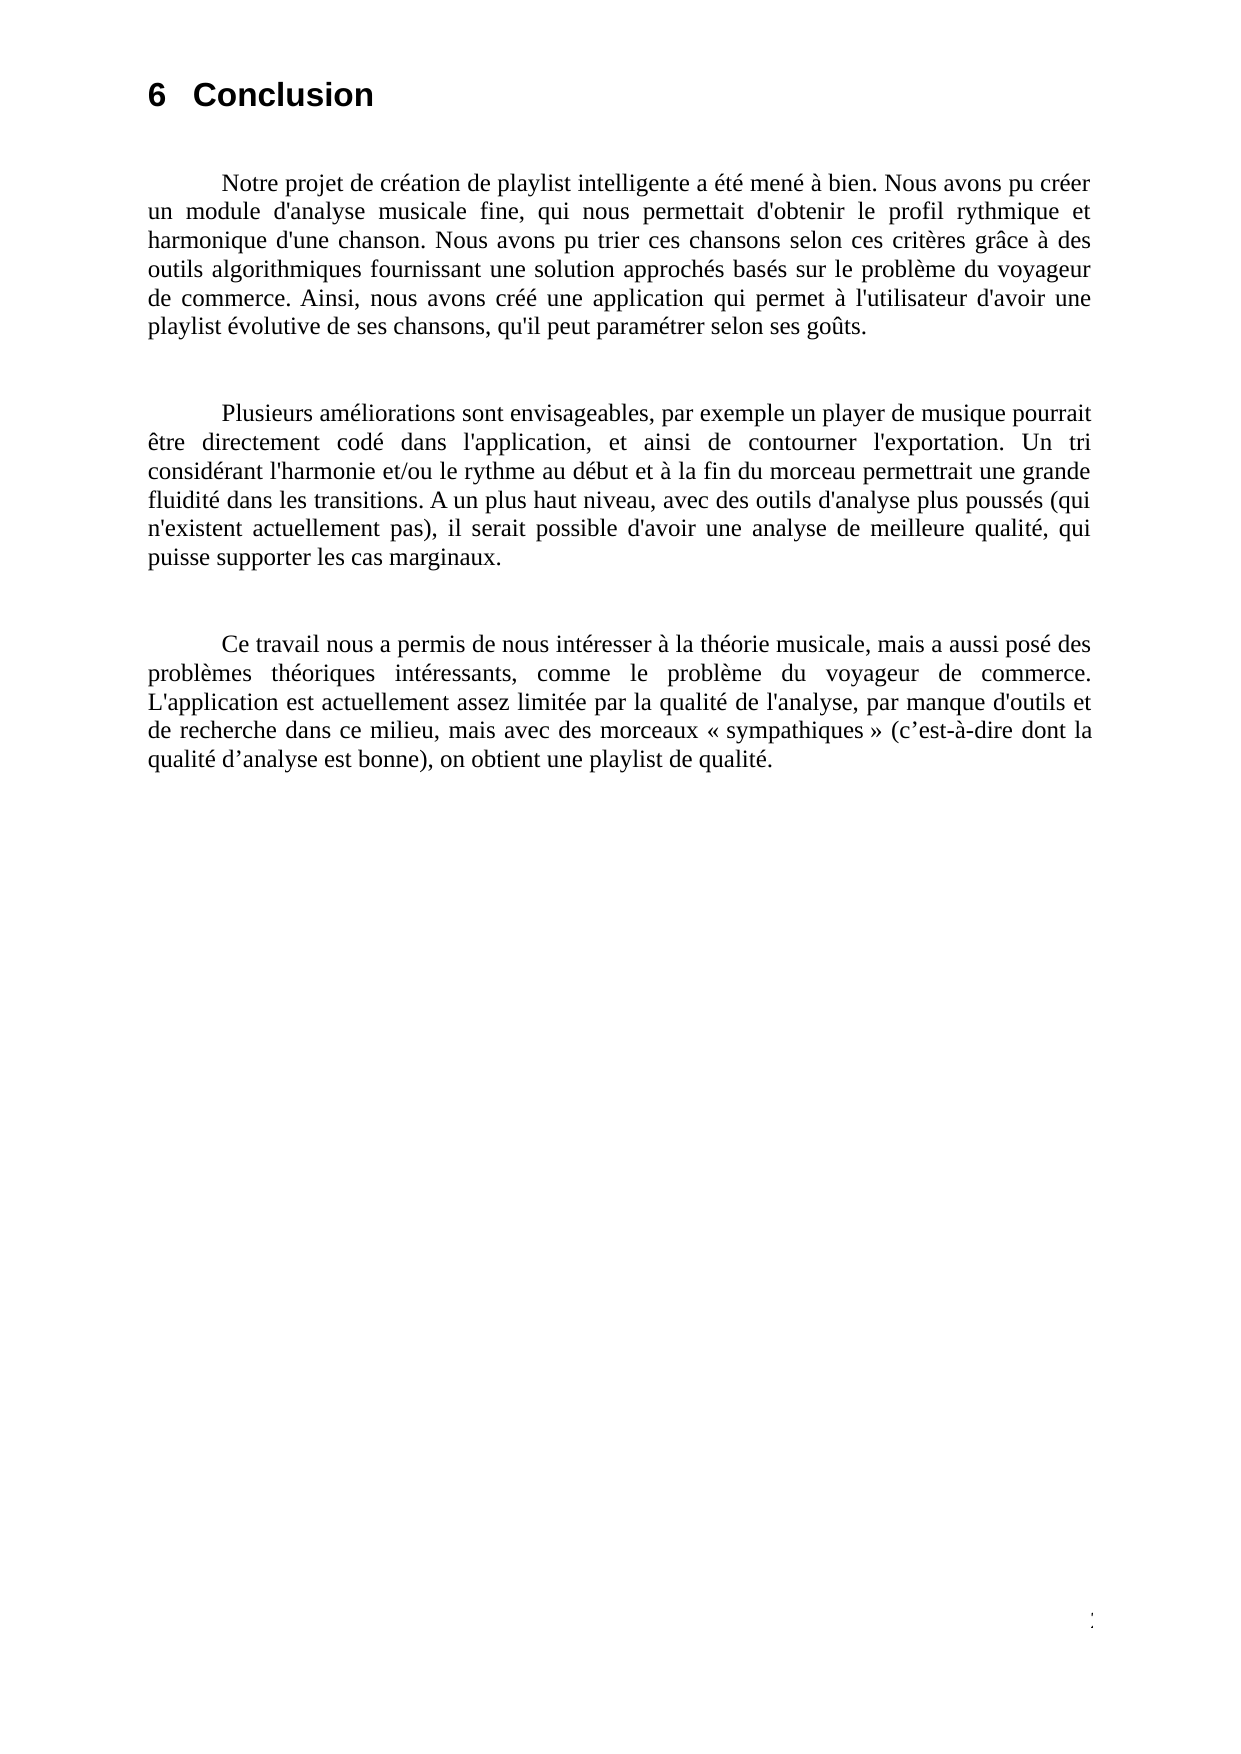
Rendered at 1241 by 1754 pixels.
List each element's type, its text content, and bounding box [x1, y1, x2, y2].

text Plusieurs améliorations sont envisageables, par exemple un player de musique pourrait être directement codé dans l'application, et ainsi de contourner l'exportation. Un tri considérant l'harmonie et/ou le rythme au début et à la fin du morceau permettrait une grande fluidité dans les transitions. A un plus haut niveau, avec des outils d'analyse plus poussés (qui n'existent actuellement pas), il serait possible d'avoir une analyse de meilleure qualité, qui puisse supporter les cas marginaux. [148, 398, 1092, 571]
subtitle Conclusion [148, 75, 1092, 113]
text Ce travail nous a permis de nous intéresser à la théorie musicale, mais a aussi posé des problèmes théoriques intéressants, comme le problème du voyageur de commerce. L'application est actuellement assez limitée par la qualité de l'analyse, par manque d'outils et de recherche dans ce milieu, mais avec des morceaux « sympathiques » (c’est-à-dire dont la qualité d’analyse est bonne), on obtient une playlist de qualité. [148, 629, 1092, 773]
text Notre projet de création de playlist intelligente a été mené à bien. Nous avons pu créer un module d'analyse musicale fine, qui nous permettait d'obtenir le profil rythmique et harmonique d'une chanson. Nous avons pu trier ces chansons selon ces critères grâce à des outils algorithmiques fournissant une solution approchés basés sur le problème du voyageur de commerce. Ainsi, nous avons créé une application qui permet à l'utilisateur d'avoir une playlist évolutive de ses chansons, qu'il peut paramétrer selon ses goûts. [148, 168, 1092, 340]
